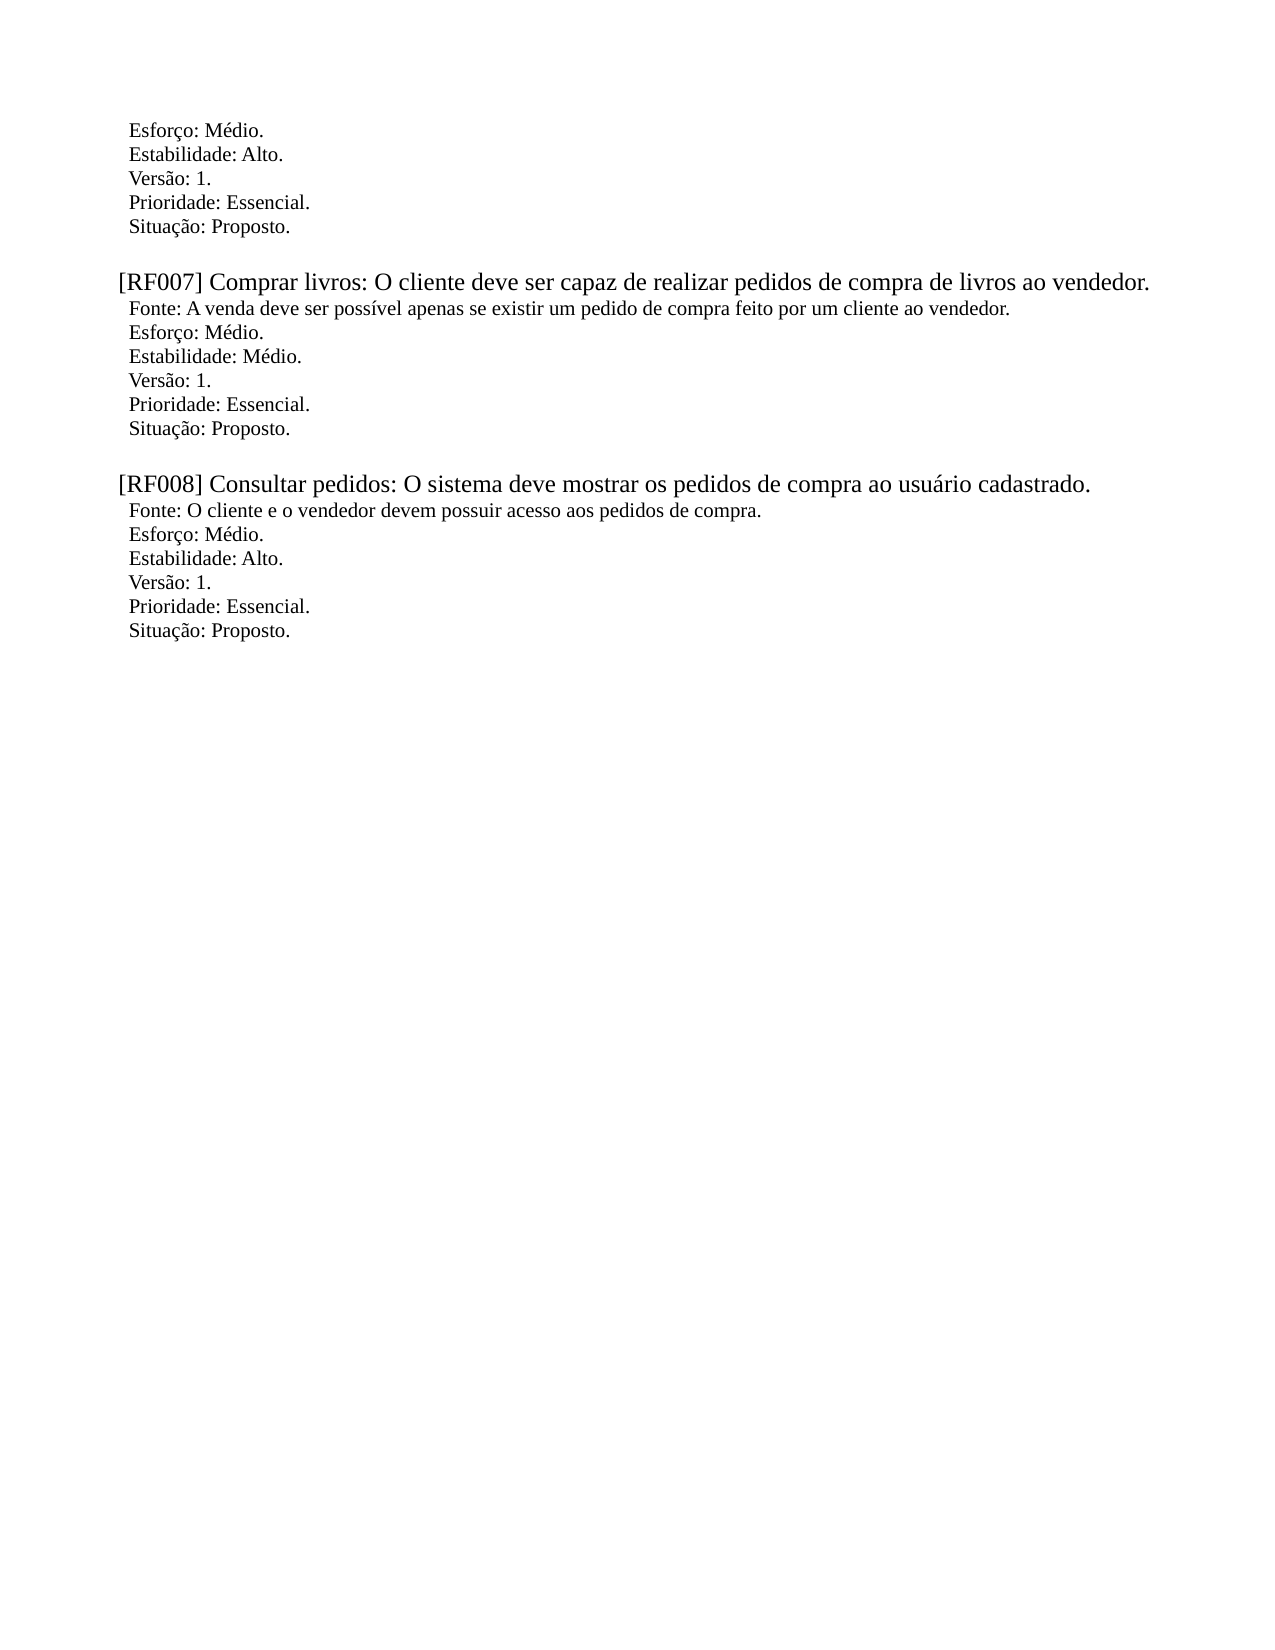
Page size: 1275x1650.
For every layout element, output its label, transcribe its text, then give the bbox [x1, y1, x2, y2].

text [RF008] Consultar pedidos: O sistema deve mostrar os pedidos de compra ao usuário cadastrado. [118, 469, 1157, 498]
text Estabilidade: Alto. [118, 142, 1157, 166]
text Versão: 1. [118, 368, 1157, 392]
text Estabilidade: Médio. [118, 344, 1157, 368]
text Prioridade: Essencial. [118, 190, 1157, 214]
text [RF007] Comprar livros: O cliente deve ser capaz de realizar pedidos de compra de livros ao vendedor. [118, 267, 1157, 296]
text Situação: Proposto. [118, 214, 1157, 238]
text Fonte: A venda deve ser possível apenas se existir um pedido de compra feito por um cliente ao vendedor. [118, 296, 1157, 320]
text Esforço: Médio. [118, 118, 1157, 142]
text Prioridade: Essencial. [118, 392, 1157, 416]
text Fonte: O cliente e o vendedor devem possuir acesso aos pedidos de compra. [118, 498, 1157, 522]
text Esforço: Médio. [118, 522, 1157, 546]
text Prioridade: Essencial. [118, 594, 1157, 618]
text Versão: 1. [118, 166, 1157, 190]
text Estabilidade: Alto. [118, 546, 1157, 570]
text Versão: 1. [118, 570, 1157, 594]
text Esforço: Médio. [118, 320, 1157, 344]
text Situação: Proposto. [118, 618, 1157, 642]
text Situação: Proposto. [118, 416, 1157, 440]
